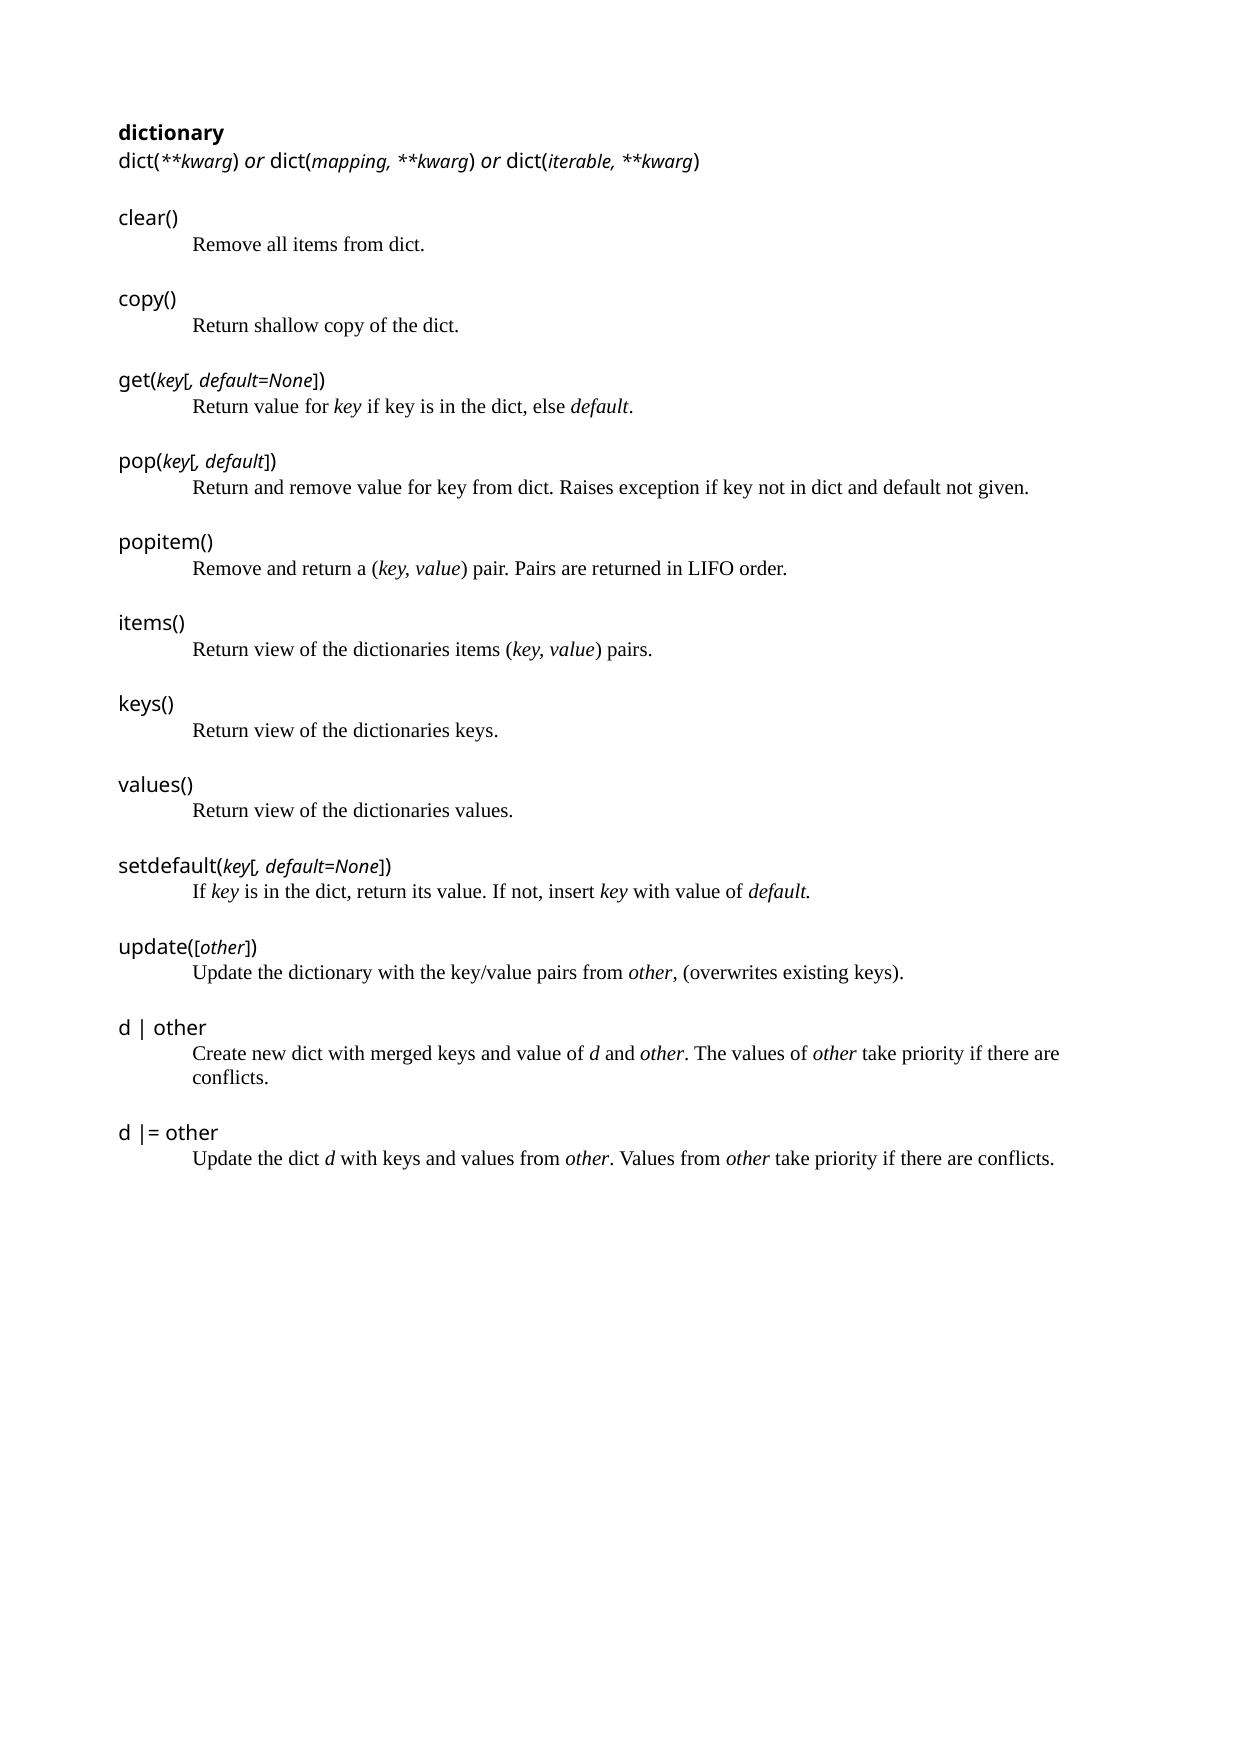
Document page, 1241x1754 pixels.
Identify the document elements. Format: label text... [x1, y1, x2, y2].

text Return view of the dictionaries keys. [118, 717, 1122, 742]
text Return and remove value for key from dict. Raises exception if key not in dict and default not given. [118, 475, 1122, 499]
text get(key[, default=None]) [118, 365, 1122, 394]
text Return shallow copy of the dict. [118, 313, 1122, 337]
text Update the dictionary with the key/value pairs from other, (overwrites existing keys). [118, 960, 1122, 984]
text If key is in the dict, return its value. If not, insert key with value of default. [118, 879, 1122, 903]
text Return value for key if key is in the dict, else default. [118, 394, 1122, 418]
text d | other [118, 1013, 1122, 1041]
text Update the dict d with keys and values from other. Values from other take priority if there are conflicts. [118, 1146, 1122, 1170]
text popitem() [118, 527, 1122, 556]
text Remove all items from dict. [118, 232, 1122, 256]
text keys() [118, 689, 1122, 717]
text Return view of the dictionaries items (key, value) pairs. [118, 637, 1122, 661]
text values() [118, 770, 1122, 798]
text Remove and return a (key, value) pair. Pairs are returned in LIFO order. [118, 556, 1122, 580]
text Return view of the dictionaries values. [118, 798, 1122, 822]
text pop(key[, default]) [118, 446, 1122, 475]
text Create new dict with merged keys and value of d and other. The values of other take priority if there are conflicts. [118, 1041, 1122, 1089]
text dictionary [118, 118, 1122, 147]
text copy() [118, 284, 1122, 313]
text update([other]) [118, 932, 1122, 960]
text items() [118, 608, 1122, 637]
text dict(**kwarg) or dict(mapping, **kwarg) or dict(iterable, **kwarg) [118, 147, 1122, 175]
text clear() [118, 203, 1122, 232]
text setdefault(key[, default=None]) [118, 851, 1122, 879]
text d |= other [118, 1118, 1122, 1146]
